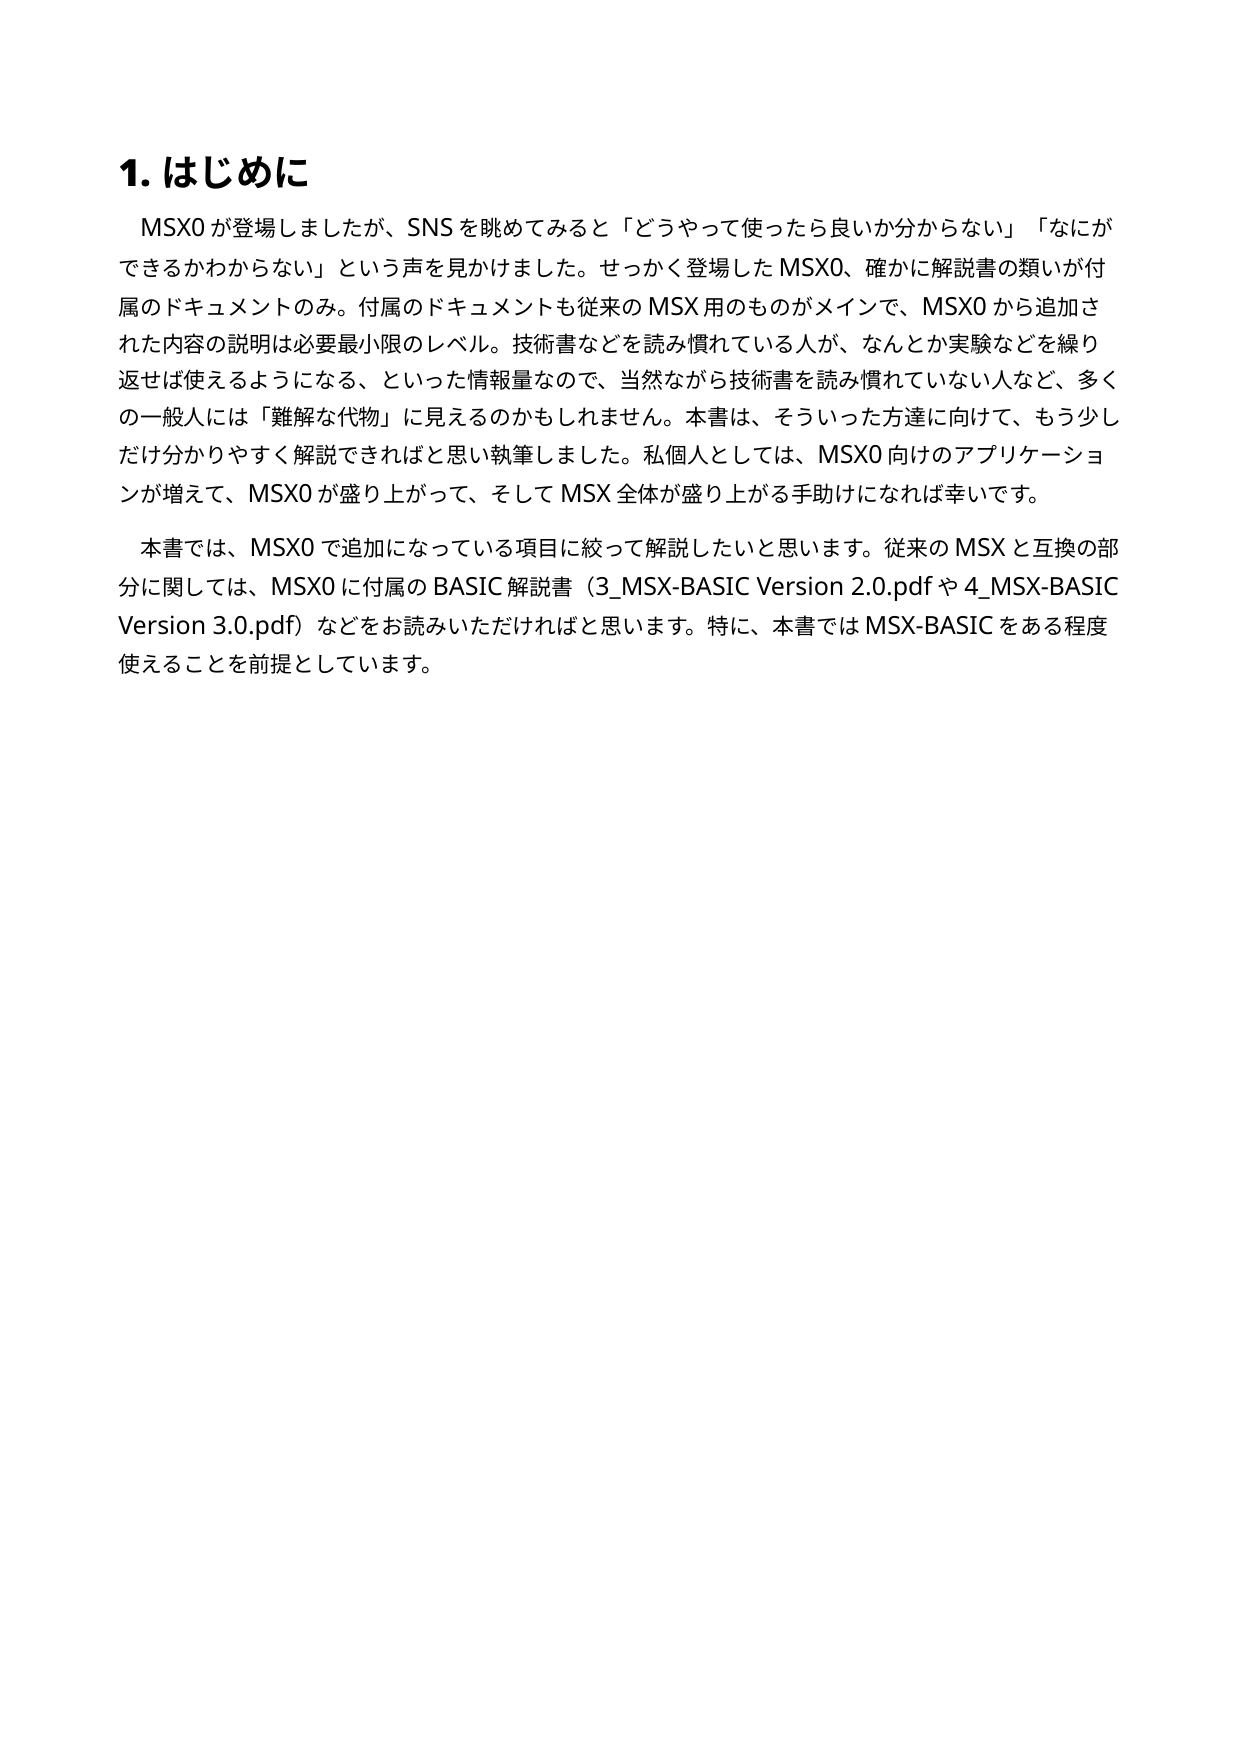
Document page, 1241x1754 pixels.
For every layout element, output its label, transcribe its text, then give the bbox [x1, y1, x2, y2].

text MSX0が登場しましたが、SNSを眺めてみると「どうやって使ったら良いか分からない」「なにができるかわからない」という声を見かけました。せっかく登場したMSX0、確かに解説書の類いが付属のドキュメントのみ。付属のドキュメントも従来のMSX用のものがメインで、MSX0から追加された内容の説明は必要最小限のレベル。技術書などを読み慣れている人が、なんとか実験などを繰り返せば使えるようになる、といった情報量なので、当然ながら技術書を読み慣れていない人など、多くの一般人には「難解な代物」に見えるのかもしれません。本書は、そういった方達に向けて、もう少しだけ分かりやすく解説できればと思い執筆しました。私個人としては、MSX0向けのアプリケーションが増えて、MSX0が盛り上がって、そしてMSX全体が盛り上がる手助けになれば幸いです。 [118, 210, 1122, 510]
subtitle 1. はじめに [118, 143, 1122, 198]
text 本書では、MSX0で追加になっている項目に絞って解説したいと思います。従来のMSXと互換の部分に関しては、MSX0に付属のBASIC解説書（3_MSX-BASIC Version 2.0.pdfや 4_MSX-BASIC Version 3.0.pdf）などをお読みいただければと思います。特に、本書ではMSX-BASICをある程度使えることを前提としています。 [118, 529, 1122, 678]
